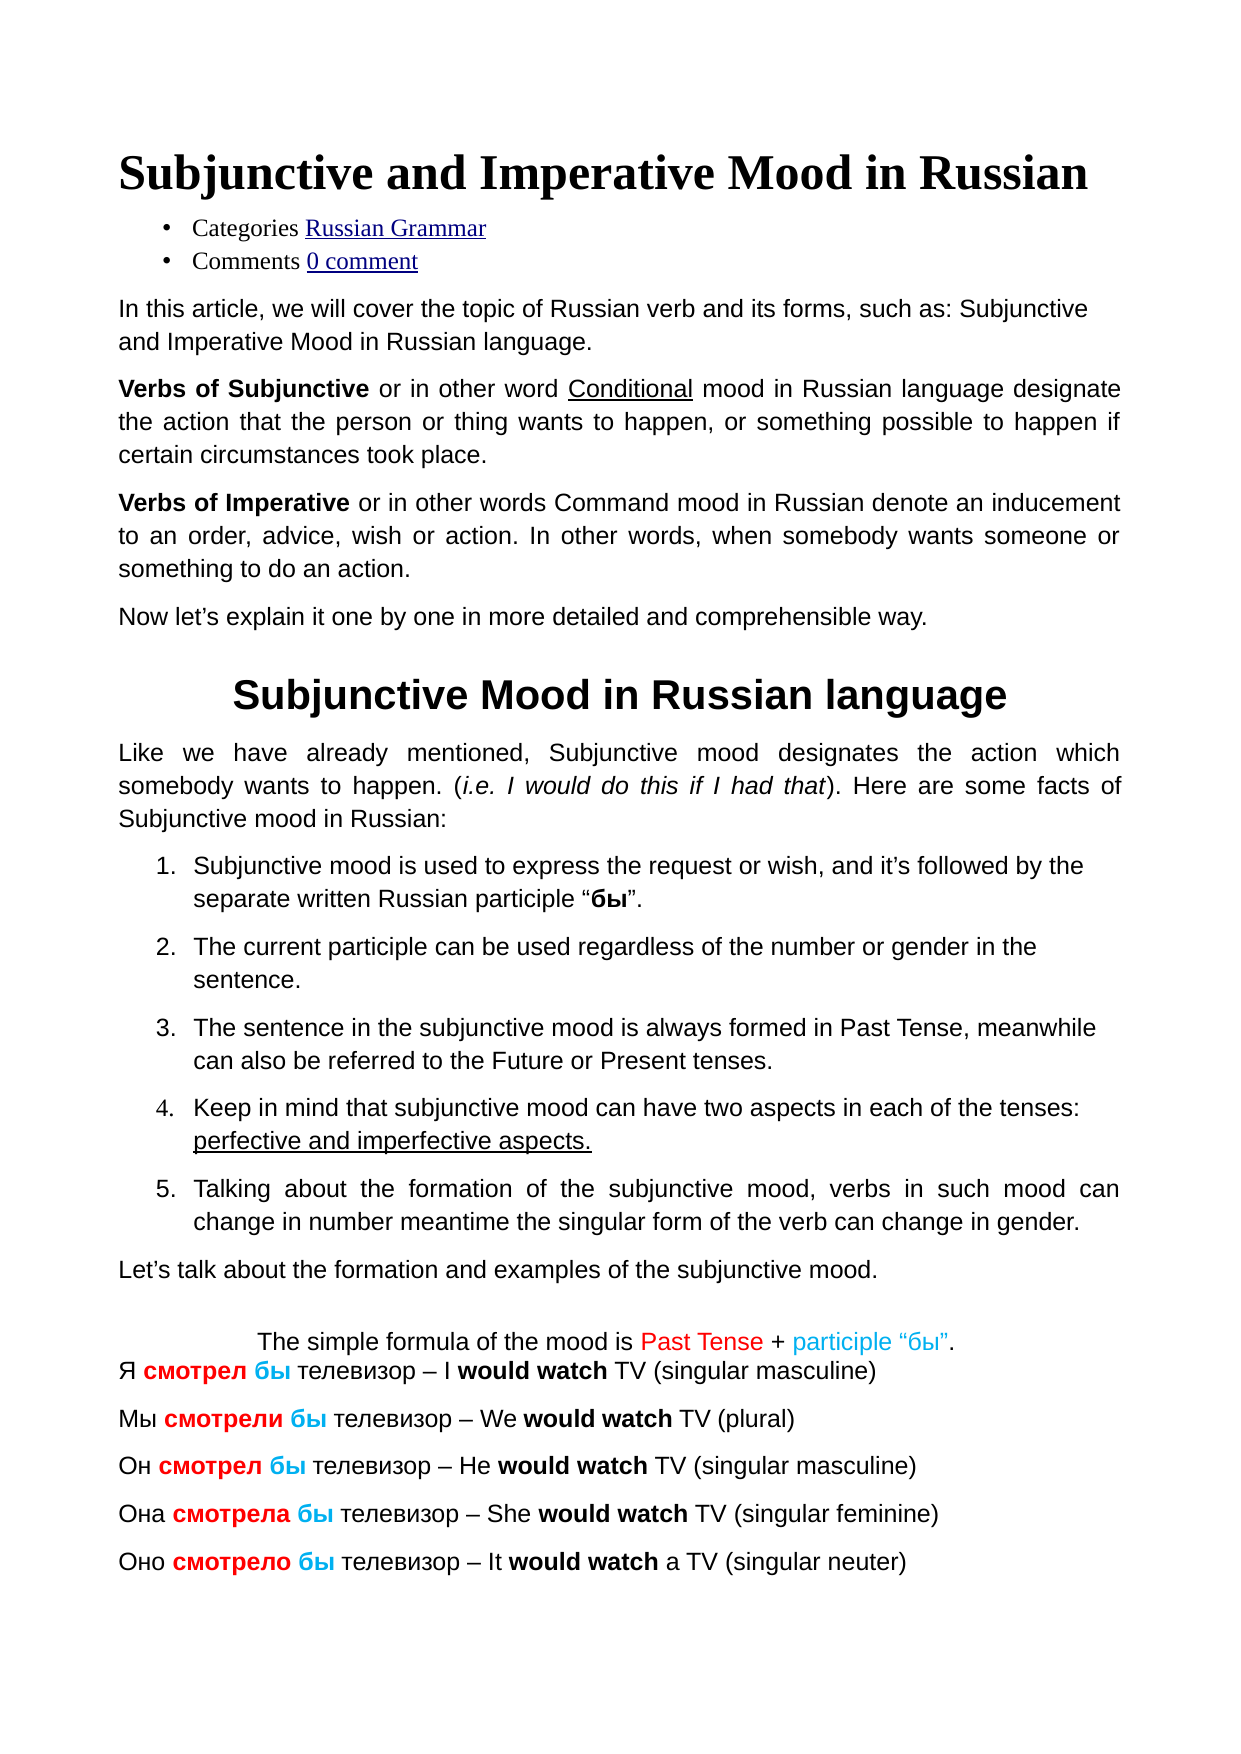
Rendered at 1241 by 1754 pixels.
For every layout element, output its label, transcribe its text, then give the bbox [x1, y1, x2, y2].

list Keep in mind that subjunctive mood can have two aspects in each of the tenses: perfective and imperfective aspects. [156, 1093, 1122, 1155]
text Она смотрела бы телевизор – She would watch TV (singular feminine) [118, 1499, 1122, 1528]
list Subjunctive mood is used to express the request or wish, and it’s followed by the separate written Russian participle “бы”. [156, 851, 1122, 913]
text In this article, we will cover the topic of Russian verb and its forms, such as: Subjunctive and Imperative Mood in Russian language. [118, 294, 1122, 356]
list Talking about the formation of the subjunctive mood, verbs in such mood can change in number meantime the singular form of the verb can change in gender. [156, 1174, 1122, 1236]
text Он смотрел бы телевизор – He would watch TV (singular masculine) [118, 1451, 1122, 1480]
subtitle Subjunctive Mood in Russian language [118, 670, 1122, 718]
list The sentence in the subjunctive mood is always formed in Past Tense, meanwhile can also be referred to the Future or Present tenses. [156, 1013, 1122, 1074]
text Now let’s explain it one by one in more detailed and comprehensible way. [118, 602, 1122, 630]
list Categories Russian Grammar [162, 213, 1122, 242]
subtitle Subjunctive and Imperative Mood in Russian [118, 143, 1122, 201]
text Let’s talk about the formation and examples of the subjunctive mood. [118, 1254, 1122, 1283]
text Оно смотрело бы телевизор – It would watch a TV (singular neuter) [118, 1547, 1122, 1576]
text Like we have already mentioned, Subjunctive mood designates the action which somebody wants to happen. (i.e. I would do this if I had that). Here are some facts of Subjunctive mood in Russian: [118, 738, 1122, 832]
text Я смотрел бы телевизор – I would watch TV (singular masculine) [118, 1356, 1122, 1385]
text Verbs of Subjunctive or in other word Conditional mood in Russian language designate the action that the person or thing wants to happen, or something possible to happen if certain circumstances took place. [118, 374, 1122, 469]
list The current participle can be used regardless of the number or gender in the sentence. [156, 932, 1122, 994]
text Verbs of Imperative or in other words Command mood in Russian denote an inducement to an order, advice, wish or action. In other words, when somebody wants someone or something to do an action. [118, 488, 1122, 583]
table_header The simple formula of the mood is Past Tense + participle “бы”. [257, 1302, 983, 1356]
list Comments 0 comment [162, 246, 1122, 275]
text Мы смотрели бы телевизор – We would watch TV (plural) [118, 1404, 1122, 1432]
